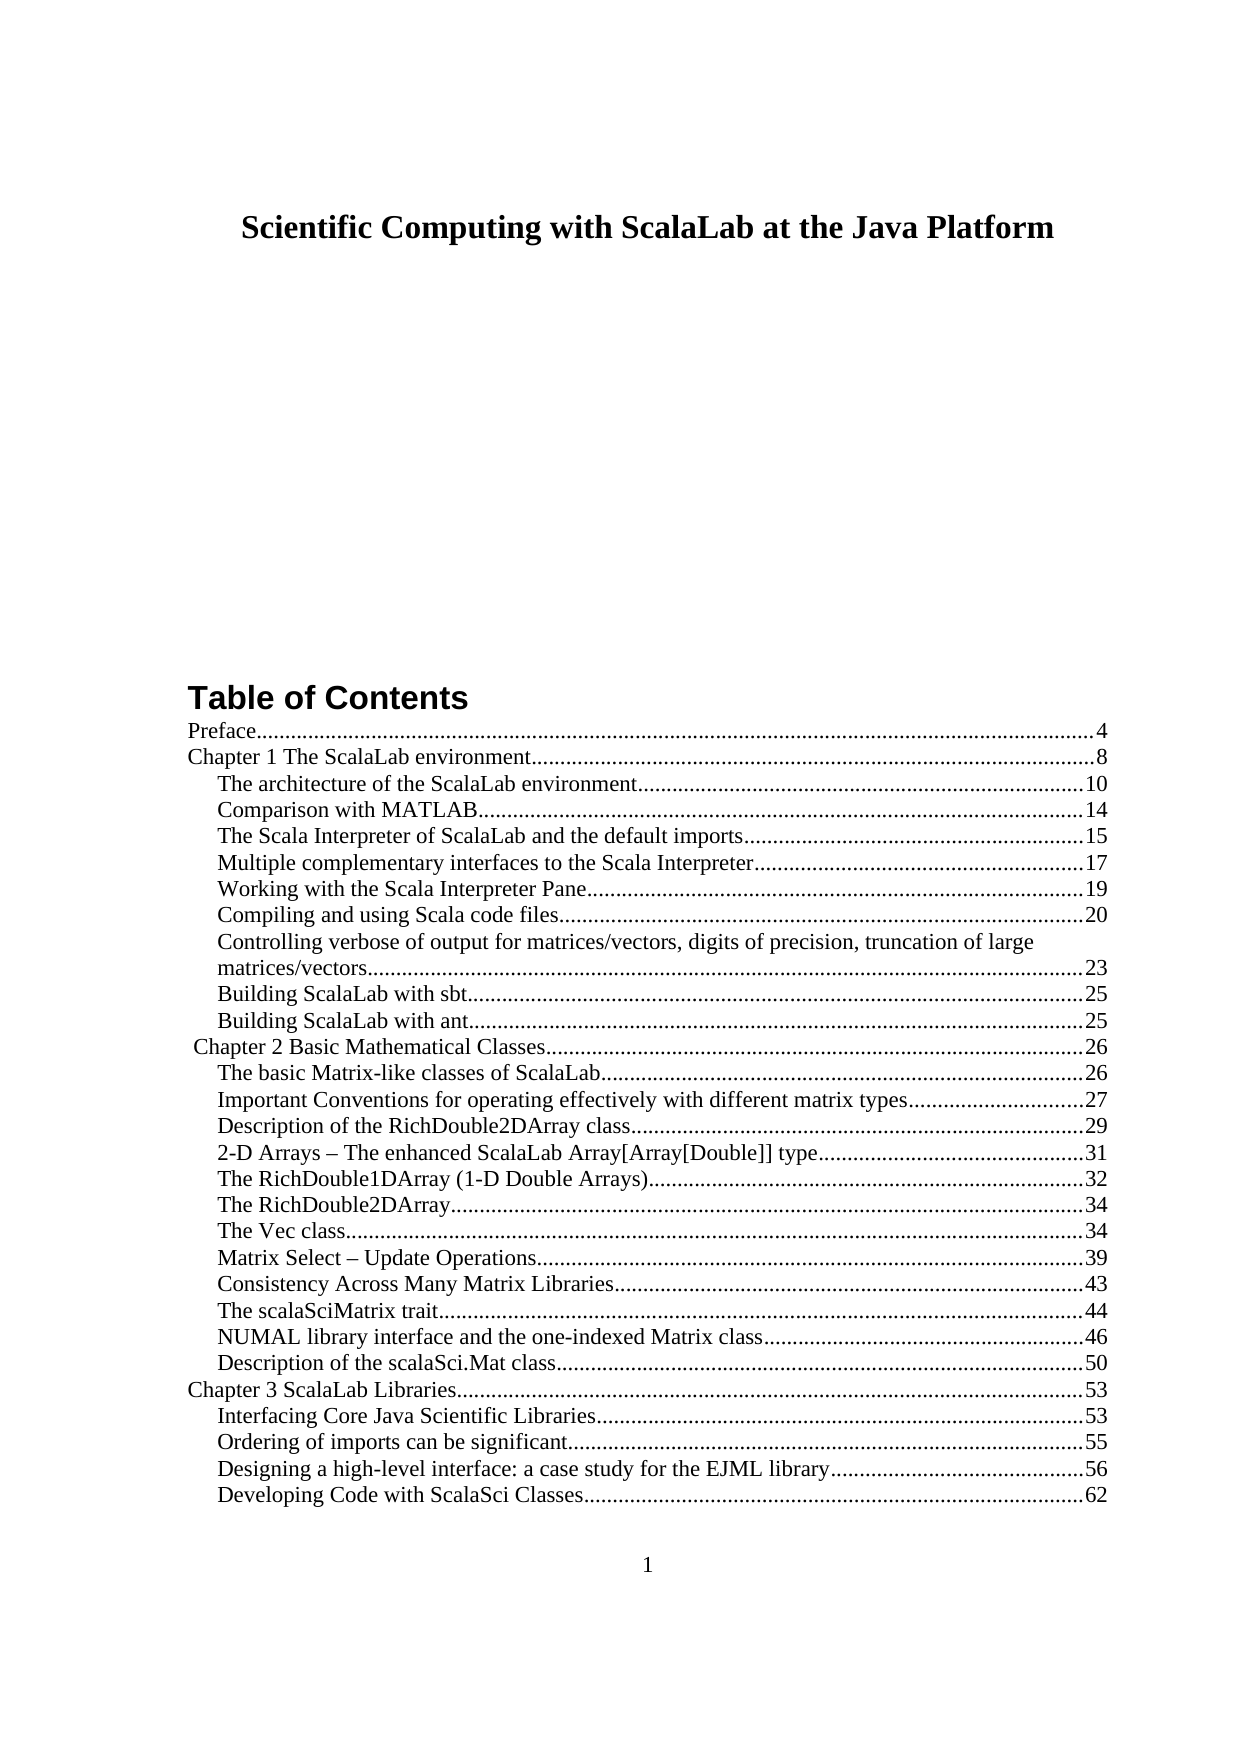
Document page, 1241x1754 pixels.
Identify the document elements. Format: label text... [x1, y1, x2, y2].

text Ordering of imports can be significant 55 [217, 1428, 1108, 1455]
text The RichDouble2DArray 34 [217, 1191, 1108, 1218]
text 2-D Arrays – The enhanced ScalaLab Array[Array[Double]] type 31 [217, 1138, 1108, 1165]
text Important Conventions for operating effectively with different matrix types 27 [217, 1086, 1108, 1112]
text Multiple complementary interfaces to the Scala Interpreter 17 [217, 849, 1108, 875]
text Controlling verbose of output for matrices/vectors, digits of precision, truncation of large matrices/vectors 23 [217, 928, 1108, 980]
text Developing Code with ScalaSci Classes 62 [217, 1481, 1108, 1507]
text Comparison with MATLAB 14 [217, 796, 1108, 822]
text NUMAL library interface and the one-indexed Matrix class 46 [217, 1323, 1108, 1349]
text Compiling and using Scala code files 20 [217, 901, 1108, 928]
text Chapter 2 Basic Mathematical Classes 26 [187, 1033, 1108, 1059]
text Consistency Across Many Matrix Libraries 43 [217, 1270, 1108, 1297]
text The architecture of the ScalaLab environment 10 [217, 769, 1108, 796]
text Preface 4 [187, 717, 1108, 743]
text Chapter 3 ScalaLab Libraries 53 [187, 1376, 1108, 1402]
text Building ScalaLab with sbt 25 [217, 980, 1108, 1007]
text Description of the RichDouble2DArray class 29 [217, 1112, 1108, 1138]
text The Scala Interpreter of ScalaLab and the default imports 15 [217, 822, 1108, 849]
text Working with the Scala Interpreter Pane 19 [217, 875, 1108, 901]
text Building ScalaLab with ant 25 [217, 1007, 1108, 1033]
text The scalaSciMatrix trait 44 [217, 1297, 1108, 1323]
text The basic Matrix-like classes of ScalaLab 26 [217, 1059, 1108, 1086]
subtitle Table of Contents [187, 678, 1108, 717]
text Matrix Select – Update Operations 39 [217, 1244, 1108, 1270]
text Chapter 1 The ScalaLab environment 8 [187, 743, 1108, 769]
text Interfacing Core Java Scientific Libraries 53 [217, 1402, 1108, 1428]
text Description of the scalaSci.Mat class 50 [217, 1349, 1108, 1376]
text Scientific Computing with ScalaLab at the Java Platform [187, 207, 1108, 246]
text The Vec class 34 [217, 1218, 1108, 1244]
text The RichDouble1DArray (1-D Double Arrays) 32 [217, 1165, 1108, 1191]
text Designing a high-level interface: a case study for the EJML library 56 [217, 1455, 1108, 1481]
